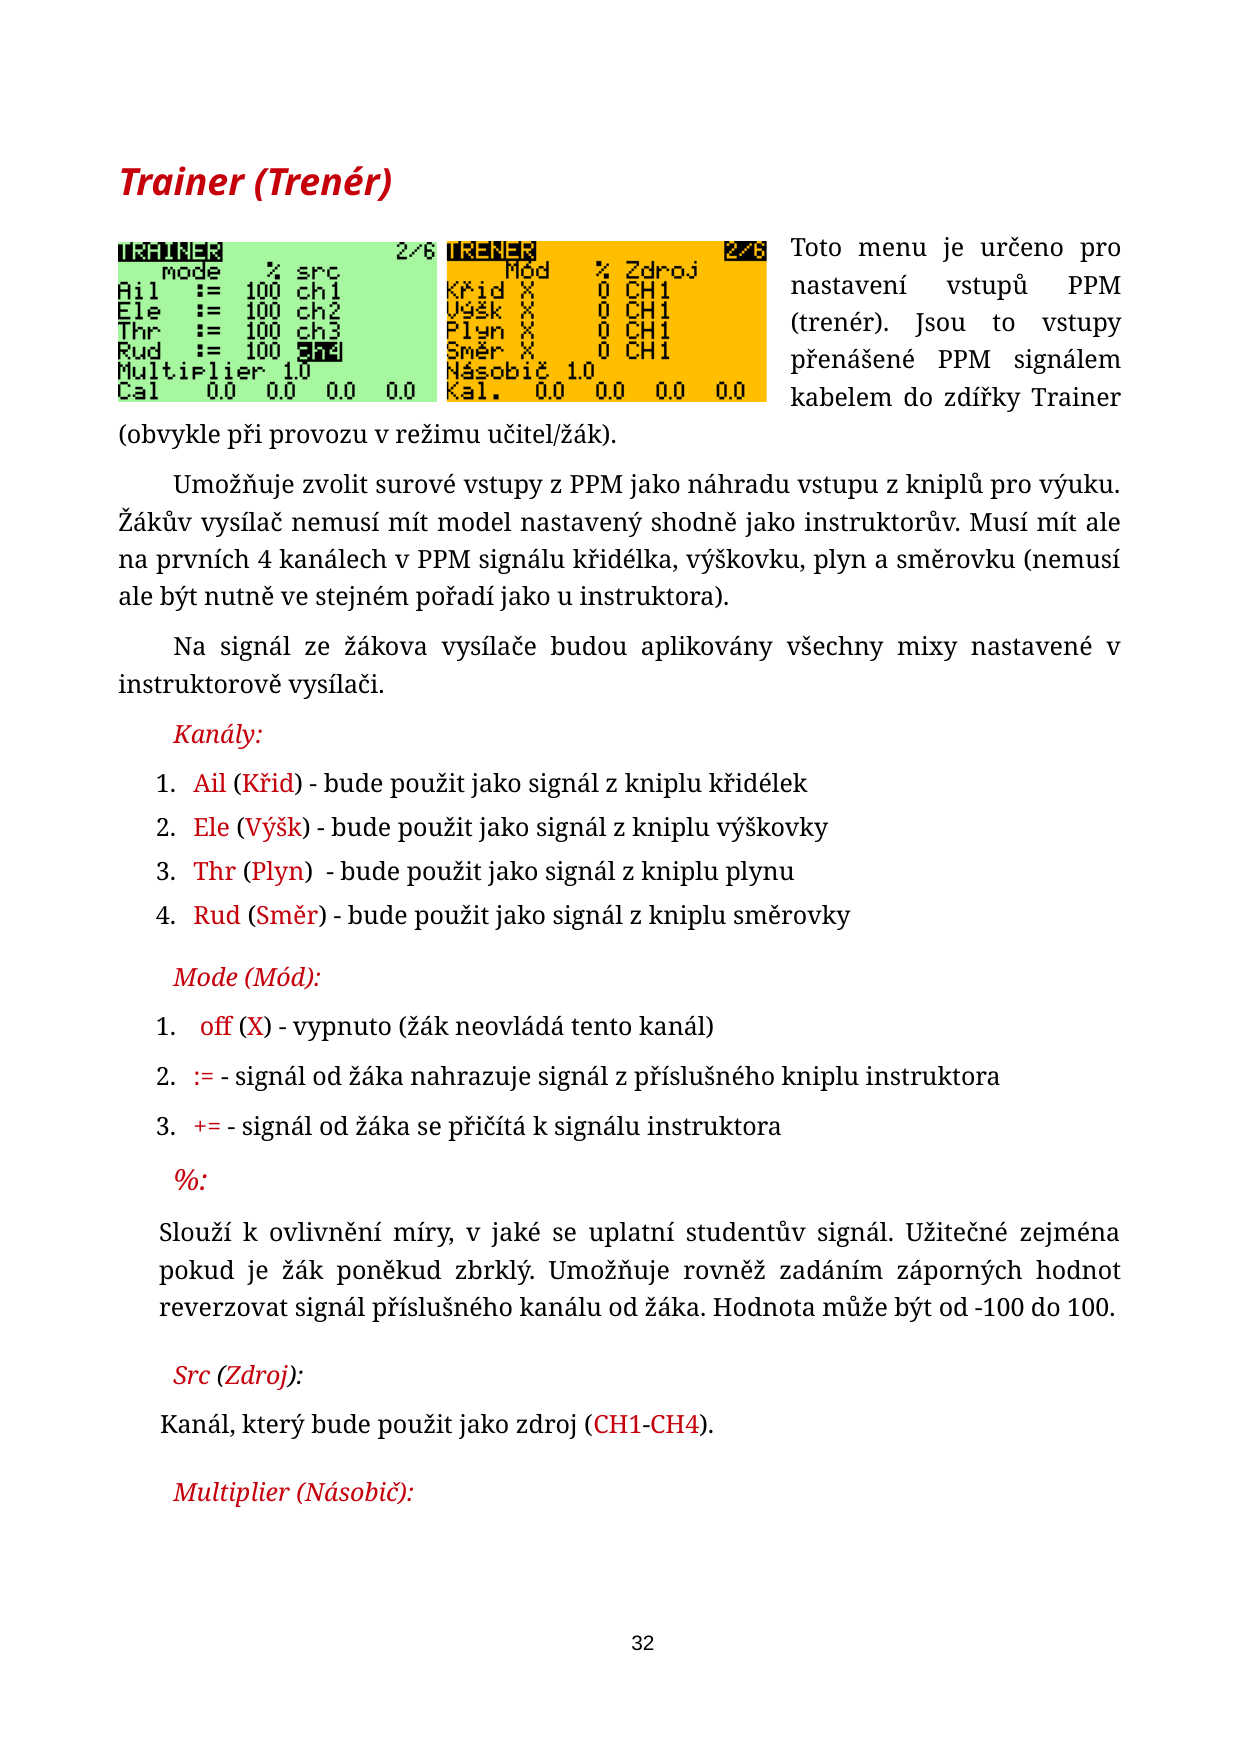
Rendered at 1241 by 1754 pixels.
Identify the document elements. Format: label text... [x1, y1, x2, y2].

list off (X) - vypnuto (žák neovládá tento kanál) [156, 1009, 1122, 1043]
picture [446, 241, 767, 402]
list Ele (Výšk) - bude použit jako signál z kniplu výškovky [156, 810, 1122, 844]
text Kanál, který bude použit jako zdroj (CH1-CH4). [160, 1407, 1122, 1441]
text Multiplier (Násobič): [118, 1475, 1122, 1509]
picture [118, 242, 437, 402]
text Toto menu je určeno pro na­stavení vstupů PPM (trenér). Jsou to vstupy přenášené PPM signálem kabelem do zdířky Trainer (obvykle při provozu v režimu učitel/žák). [118, 230, 1122, 451]
list Thr (Plyn) - bude použit jako signál z kniplu plynu [156, 854, 1122, 888]
text Src (Zdroj): [118, 1357, 1122, 1391]
text %: [118, 1159, 1122, 1198]
text Slouží k ovlivnění míry, v jaké se uplatní studentův signál. Užitečné zejména pokud je žák poněkud zbrklý. Umožňuje rovněž zadáním záporných hodnot reverzovat signál příslušného kanálu od žáka. Hodnota může být od -100 do 100. [159, 1215, 1122, 1324]
list Rud (Směr) - bude použit jako signál z kniplu směrovky [156, 898, 1122, 932]
text Na signál ze žákova vysílače budou aplikovány všechny mixy nastavené v instruktorově vysílači. [118, 629, 1122, 700]
list := - signál od žáka nahrazuje signál z příslušného kniplu instruktora [156, 1059, 1122, 1093]
list += - signál od žáka se přičítá k signálu instruktora [156, 1109, 1122, 1143]
list Ail (Křid) - bude použit jako signál z kniplu křidélek [156, 766, 1122, 800]
text Mode (Mód): [118, 959, 1122, 993]
text Kanály: [118, 716, 1122, 750]
text Umožňuje zvolit surové vstupy z PPM jako náhradu vstupu z kniplů pro výuku. Žákův vysílač nemusí mít model nastavený shodně jako instruktorův. Musí mít ale na prvních 4 kanálech v PPM signálu křidélka, výškovku, plyn a směrovku (nemusí ale být nutně ve stejném pořadí jako u instruktora). [118, 467, 1122, 613]
